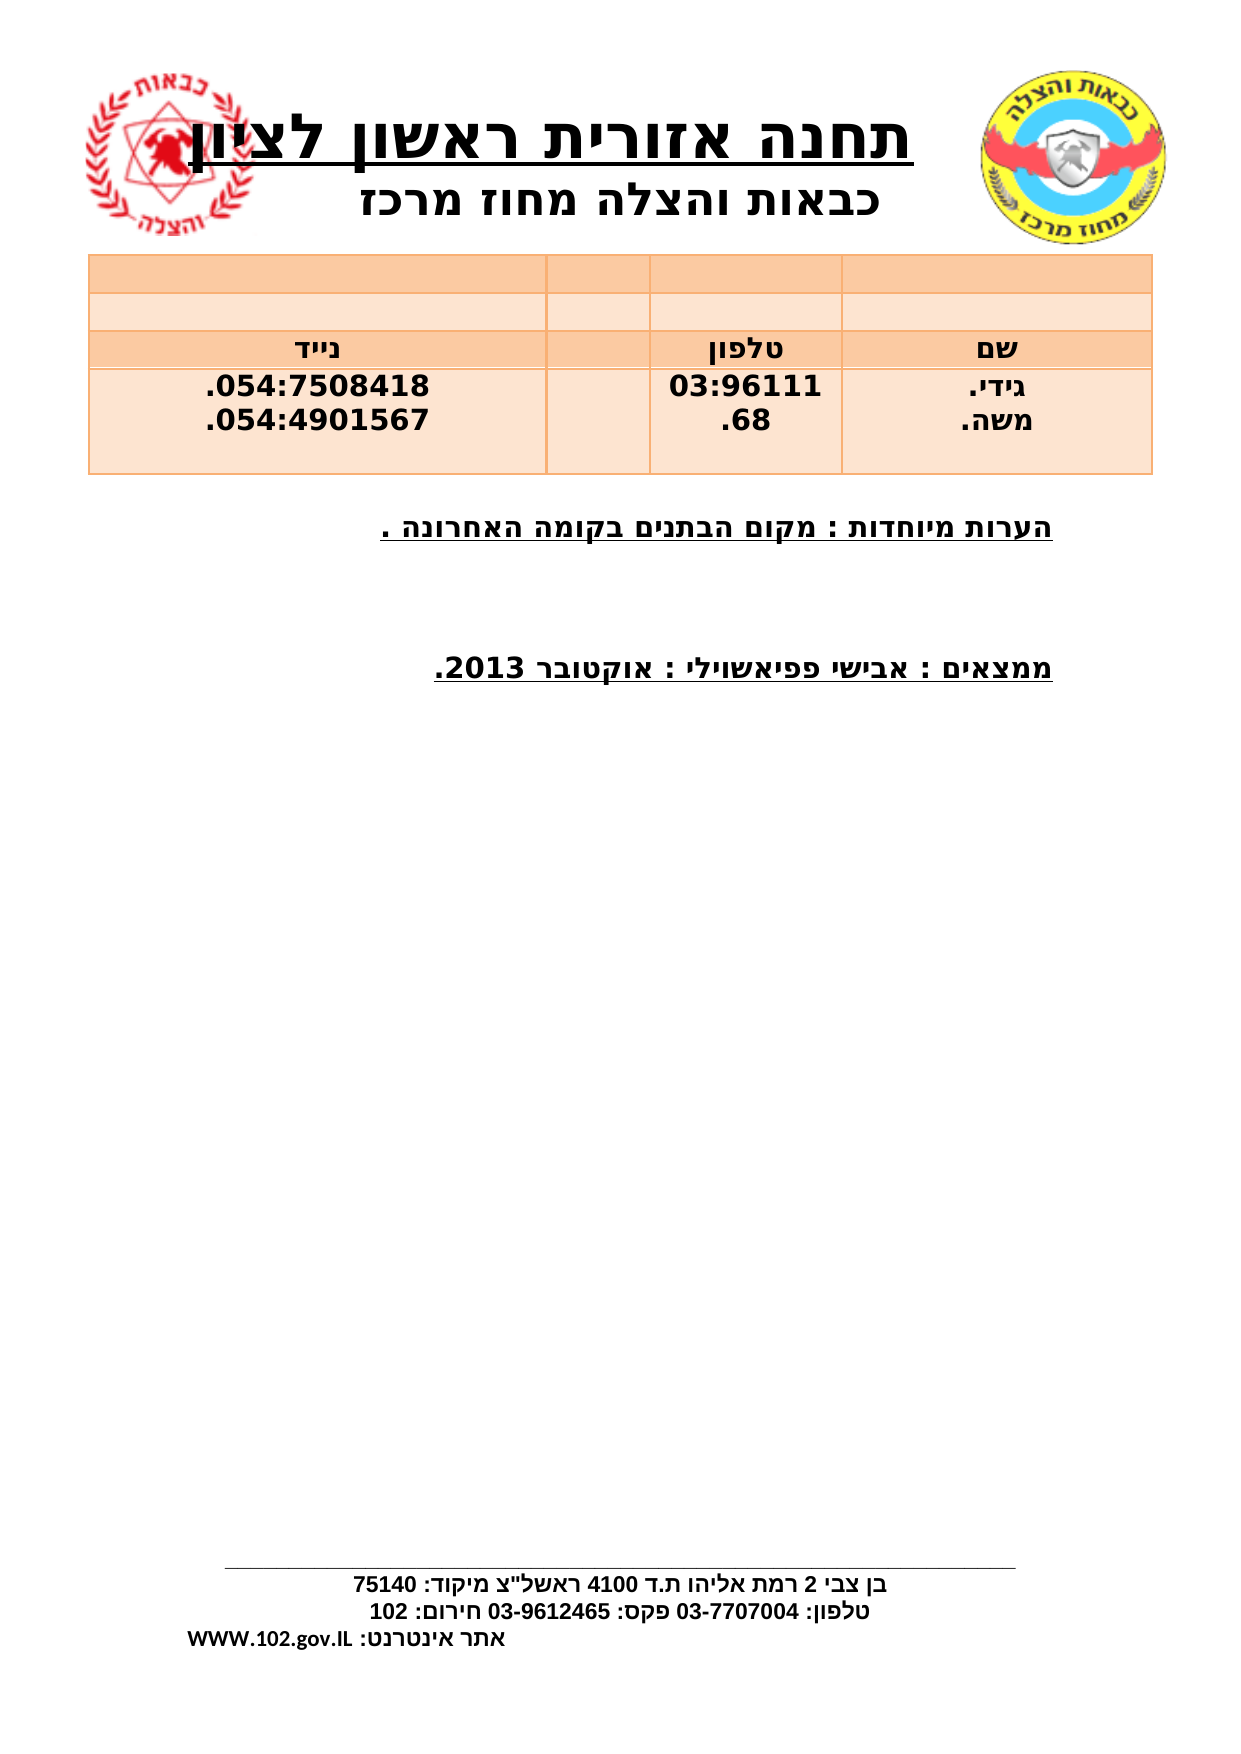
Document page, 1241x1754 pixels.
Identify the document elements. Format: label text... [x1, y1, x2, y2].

table_cell [90, 256, 545, 292]
table_cell [548, 332, 649, 367]
table_cell [548, 294, 649, 330]
table_cell [90, 294, 545, 330]
table_cell גידי. משה. [843, 370, 1151, 473]
table_cell 03:9611168. [651, 370, 841, 473]
table_cell [651, 256, 841, 292]
table_cell טלפון [651, 332, 841, 367]
text הערות מיוחדות : מקום הבתנים בקומה האחרונה . [187, 511, 1053, 545]
text ממצאים : אבישי פפיאשוילי : אוקטובר 2013. [187, 652, 1053, 686]
table_cell [548, 256, 649, 292]
table_cell [651, 294, 841, 330]
table_cell [843, 294, 1151, 330]
table_cell 054:7508418. 054:4901567. [90, 370, 545, 473]
table_cell שם [843, 332, 1151, 367]
table_cell נייד [90, 332, 545, 367]
table_cell [548, 370, 649, 473]
table_cell [843, 256, 1151, 292]
